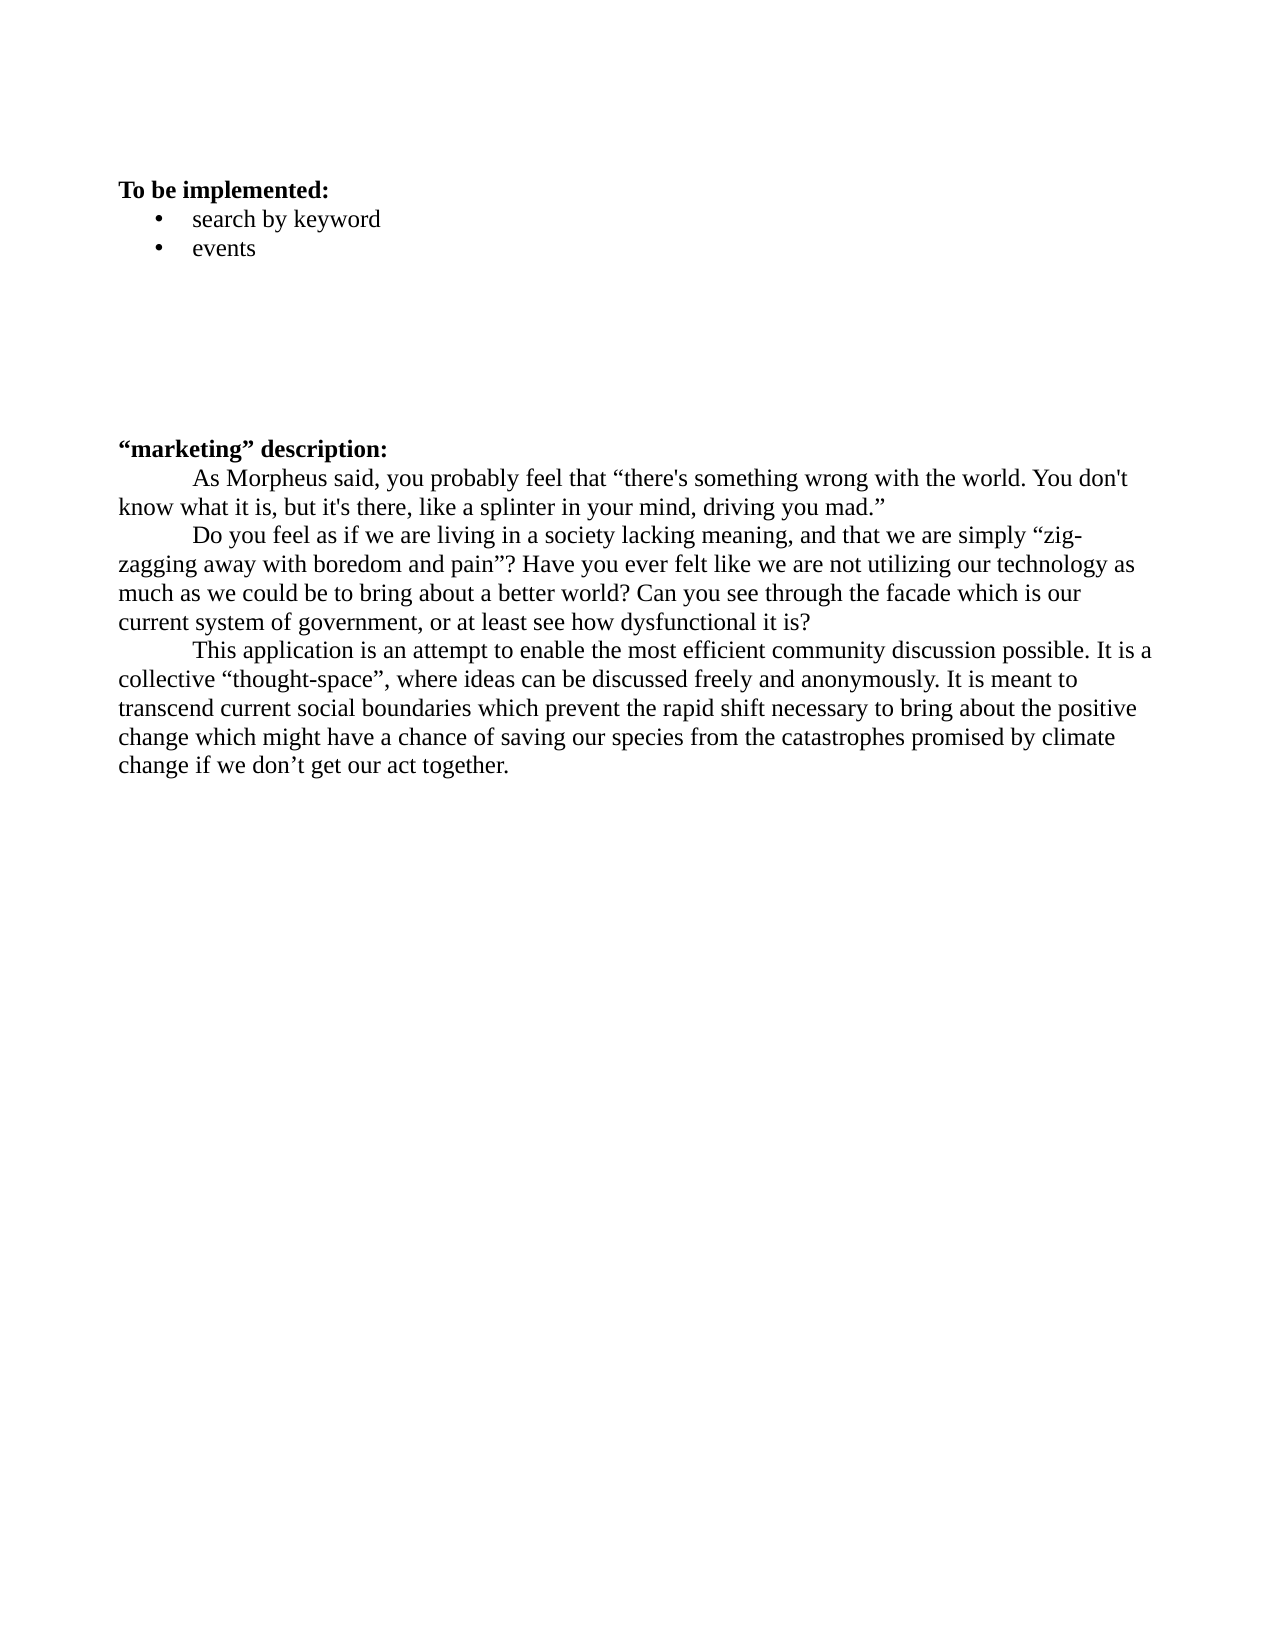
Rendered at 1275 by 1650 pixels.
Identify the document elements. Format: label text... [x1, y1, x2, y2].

text To be implemented: [118, 176, 1157, 204]
text “marketing” description: [118, 434, 1157, 463]
text As Morpheus said, you probably feel that “there's something wrong with the world. You don't know what it is, but it's there, like a splinter in your mind, driving you mad.” [118, 463, 1157, 521]
list events [154, 233, 1157, 262]
text This application is an attempt to enable the most efficient community discussion possible. It is a collective “thought-space”, where ideas can be discussed freely and anonymously. It is meant to transcend current social boundaries which prevent the rapid shift necessary to bring about the positive change which might have a chance of saving our species from the catastrophes promised by climate change if we don’t get our act together. [118, 636, 1157, 779]
text Do you feel as if we are living in a society lacking meaning, and that we are simply “zig-zagging away with boredom and pain”? Have you ever felt like we are not utilizing our technology as much as we could be to bring about a better world? Can you see through the facade which is our current system of government, or at least see how dysfunctional it is? [118, 521, 1157, 636]
list search by keyword [154, 204, 1157, 233]
